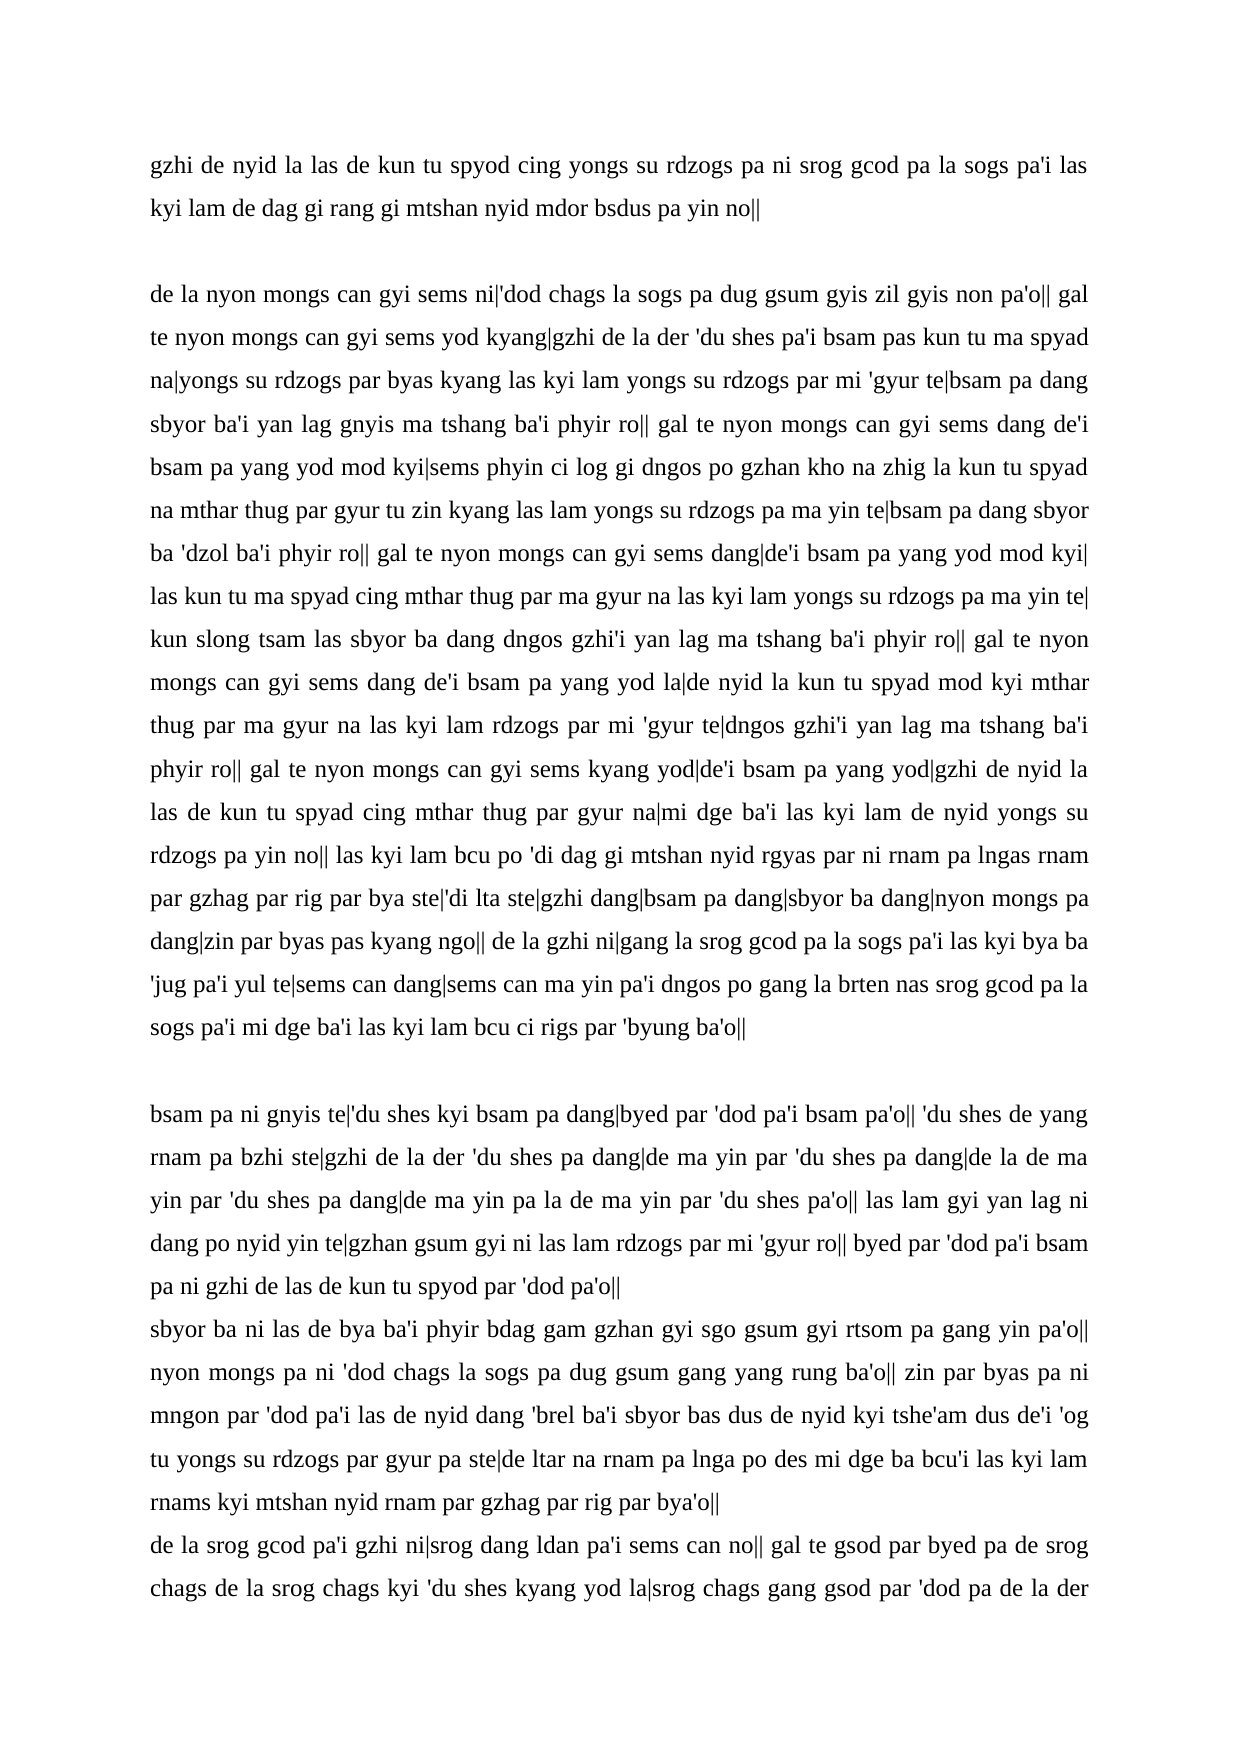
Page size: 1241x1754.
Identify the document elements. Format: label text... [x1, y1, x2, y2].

text sbyor ba ni las de bya ba'i phyir bdag gam gzhan gyi sgo gsum gyi rtsom pa gang yin pa'o|| nyon mongs pa ni 'dod chags la sogs pa dug gsum gang yang rung ba'o|| zin par byas pa ni mngon par 'dod pa'i las de nyid dang 'brel ba'i sbyor bas dus de nyid kyi tshe'am dus de'i 'og tu yongs su rdzogs par gyur pa ste|de ltar na rnam pa lnga po des mi dge ba bcu'i las kyi lam rnams kyi mtshan nyid rnam par gzhag par rig par bya'o|| [150, 1314, 1090, 1516]
text bsam pa ni gnyis te|'du shes kyi bsam pa dang|byed par 'dod pa'i bsam pa'o|| 'du shes de yang rnam pa bzhi ste|gzhi de la der 'du shes pa dang|de ma yin par 'du shes pa dang|de la de ma yin par 'du shes pa dang|de ma yin pa la de ma yin par 'du shes pa'o|| las lam gyi yan lag ni dang po nyid yin te|gzhan gsum gyi ni las lam rdzogs par mi 'gyur ro|| byed par 'dod pa'i bsam pa ni gzhi de las de kun tu spyod par 'dod pa'o|| [150, 1099, 1090, 1300]
text gzhi de nyid la las de kun tu spyod cing yongs su rdzogs pa ni srog gcod pa la sogs pa'i las kyi lam de dag gi rang gi mtshan nyid mdor bsdus pa yin no|| [150, 150, 1090, 222]
text de la srog gcod pa'i gzhi ni|srog dang ldan pa'i sems can no|| gal te gsod par byed pa de srog chags de la srog chags kyi 'du shes kyang yod la|srog chags gang gsod par 'dod pa de la der [150, 1530, 1090, 1602]
text de la nyon mongs can gyi sems ni|'dod chags la sogs pa dug gsum gyis zil gyis non pa'o|| gal te nyon mongs can gyi sems yod kyang|gzhi de la der 'du shes pa'i bsam pas kun tu ma spyad na|yongs su rdzogs par byas kyang las kyi lam yongs su rdzogs par mi 'gyur te|bsam pa dang sbyor ba'i yan lag gnyis ma tshang ba'i phyir ro|| gal te nyon mongs can gyi sems dang de'i bsam pa yang yod mod kyi|sems phyin ci log gi dngos po gzhan kho na zhig la kun tu spyad na mthar thug par gyur tu zin kyang las lam yongs su rdzogs pa ma yin te|bsam pa dang sbyor ba 'dzol ba'i phyir ro|| gal te nyon mongs can gyi sems dang|de'i bsam pa yang yod mod kyi|las kun tu ma spyad cing mthar thug par ma gyur na las kyi lam yongs su rdzogs pa ma yin te|kun slong tsam las sbyor ba dang dngos gzhi'i yan lag ma tshang ba'i phyir ro|| gal te nyon mongs can gyi sems dang de'i bsam pa yang yod la|de nyid la kun tu spyad mod kyi mthar thug par ma gyur na las kyi lam rdzogs par mi 'gyur te|dngos gzhi'i yan lag ma tshang ba'i phyir ro|| gal te nyon mongs can gyi sems kyang yod|de'i bsam pa yang yod|gzhi de nyid la las de kun tu spyad cing mthar thug par gyur na|mi dge ba'i las kyi lam de nyid yongs su rdzogs pa yin no|| las kyi lam bcu po 'di dag gi mtshan nyid rgyas par ni rnam pa lngas rnam par gzhag par rig par bya ste|'di lta ste|gzhi dang|bsam pa dang|sbyor ba dang|nyon mongs pa dang|zin par byas pas kyang ngo|| de la gzhi ni|gang la srog gcod pa la sogs pa'i las kyi bya ba 'jug pa'i yul te|sems can dang|sems can ma yin pa'i dngos po gang la brten nas srog gcod pa la sogs pa'i mi dge ba'i las kyi lam bcu ci rigs par 'byung ba'o|| [150, 279, 1090, 1041]
